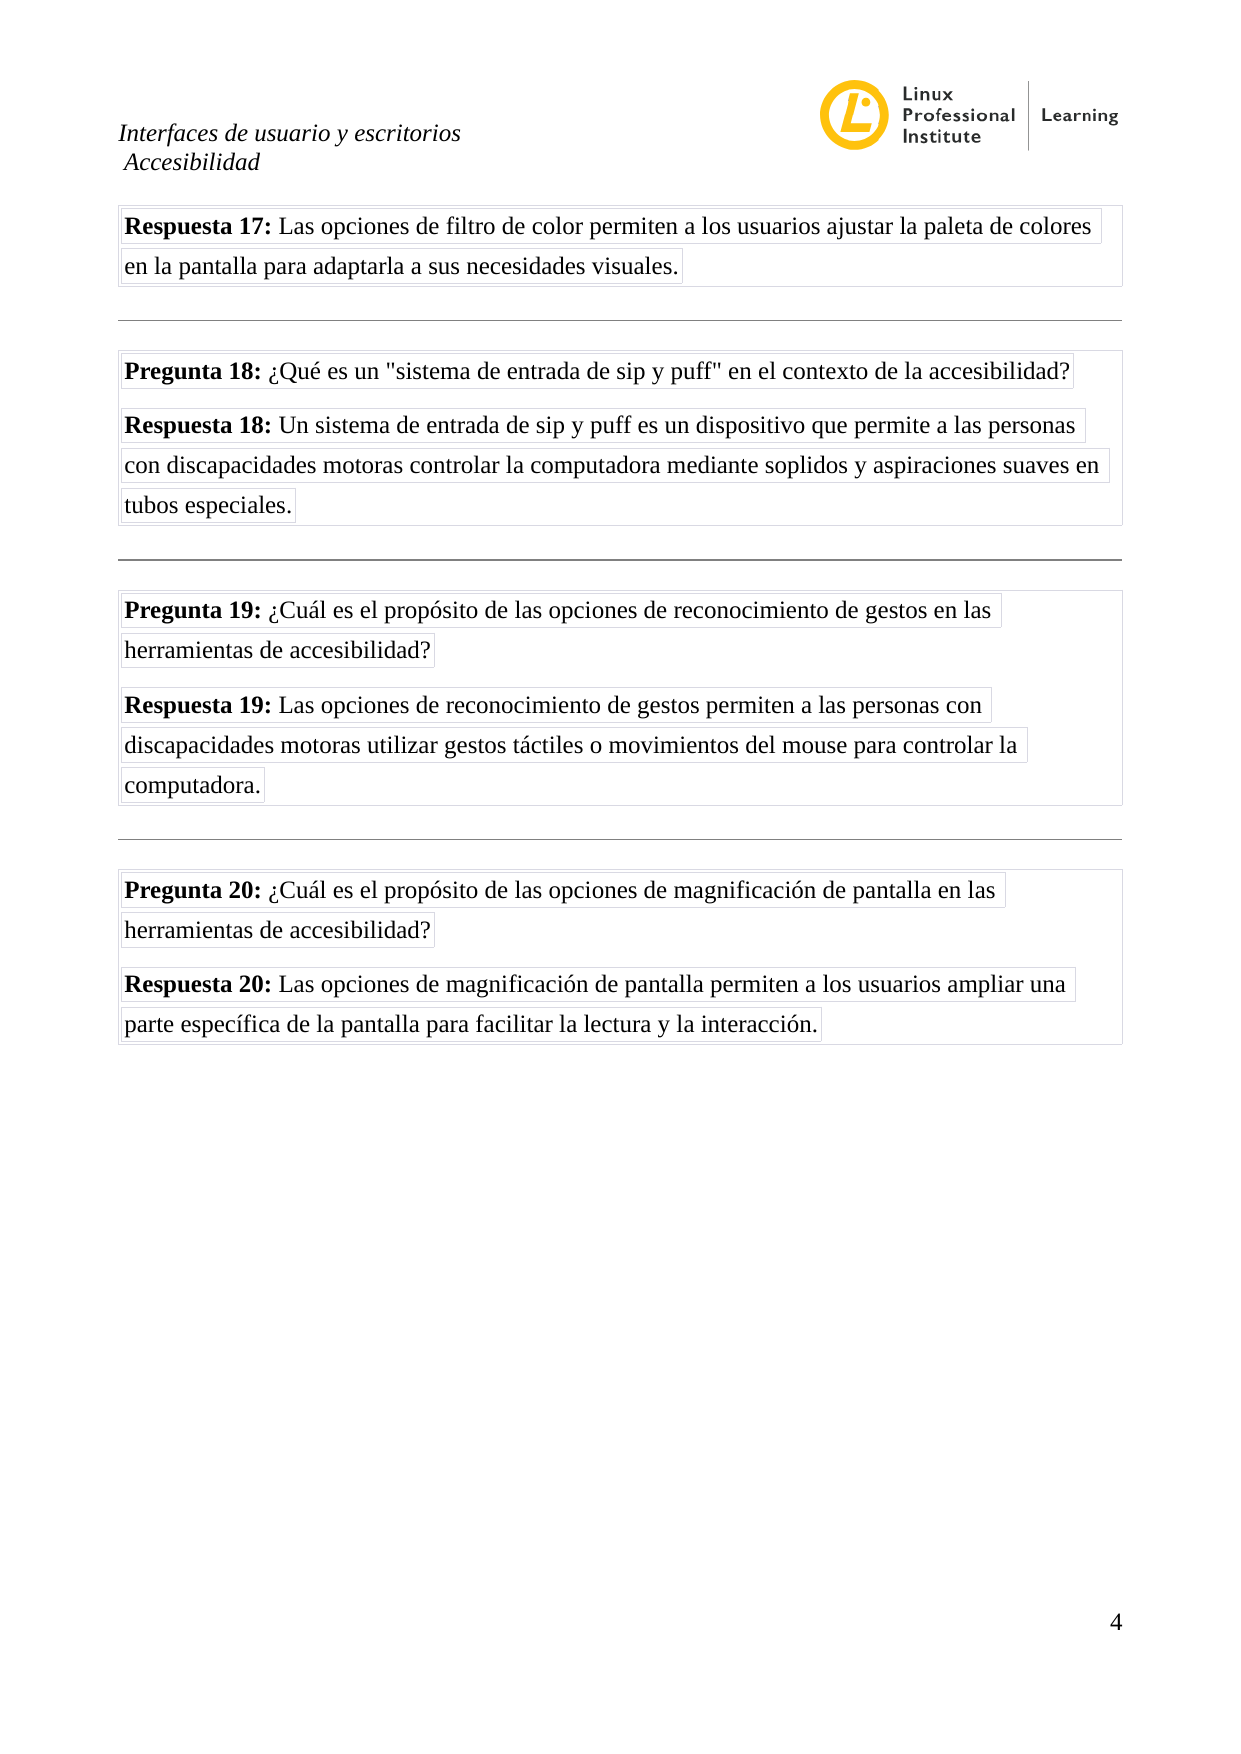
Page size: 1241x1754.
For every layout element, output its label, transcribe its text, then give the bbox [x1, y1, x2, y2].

text Pregunta 18: ¿Qué es un "sistema de entrada de sip y puff" en el contexto de la accesibilidad? [119, 351, 1122, 388]
text Respuesta 18: Un sistema de entrada de sip y puff es un dispositivo que permite a las personas con discapacidades motoras controlar la computadora mediante soplidos y aspiraciones suaves en tubos especiales. [119, 404, 1122, 525]
text Respuesta 19: Las opciones de reconocimiento de gestos permiten a las personas con discapacidades motoras utilizar gestos táctiles o movimientos del mouse para controlar la computadora. [119, 684, 1122, 805]
text Pregunta 19: ¿Cuál es el propósito de las opciones de reconocimiento de gestos en las herramientas de accesibilidad? [119, 591, 1122, 667]
text Pregunta 20: ¿Cuál es el propósito de las opciones de magnificación de pantalla en las herramientas de accesibilidad? [119, 870, 1122, 947]
text Respuesta 20: Las opciones de magnificación de pantalla permiten a los usuarios ampliar una parte específica de la pantalla para facilitar la lectura y la interacción. [119, 963, 1122, 1044]
text Respuesta 17: Las opciones de filtro de color permiten a los usuarios ajustar la paleta de colores en la pantalla para adaptarla a sus necesidades visuales. [119, 206, 1122, 286]
picture [819, 79, 1119, 151]
